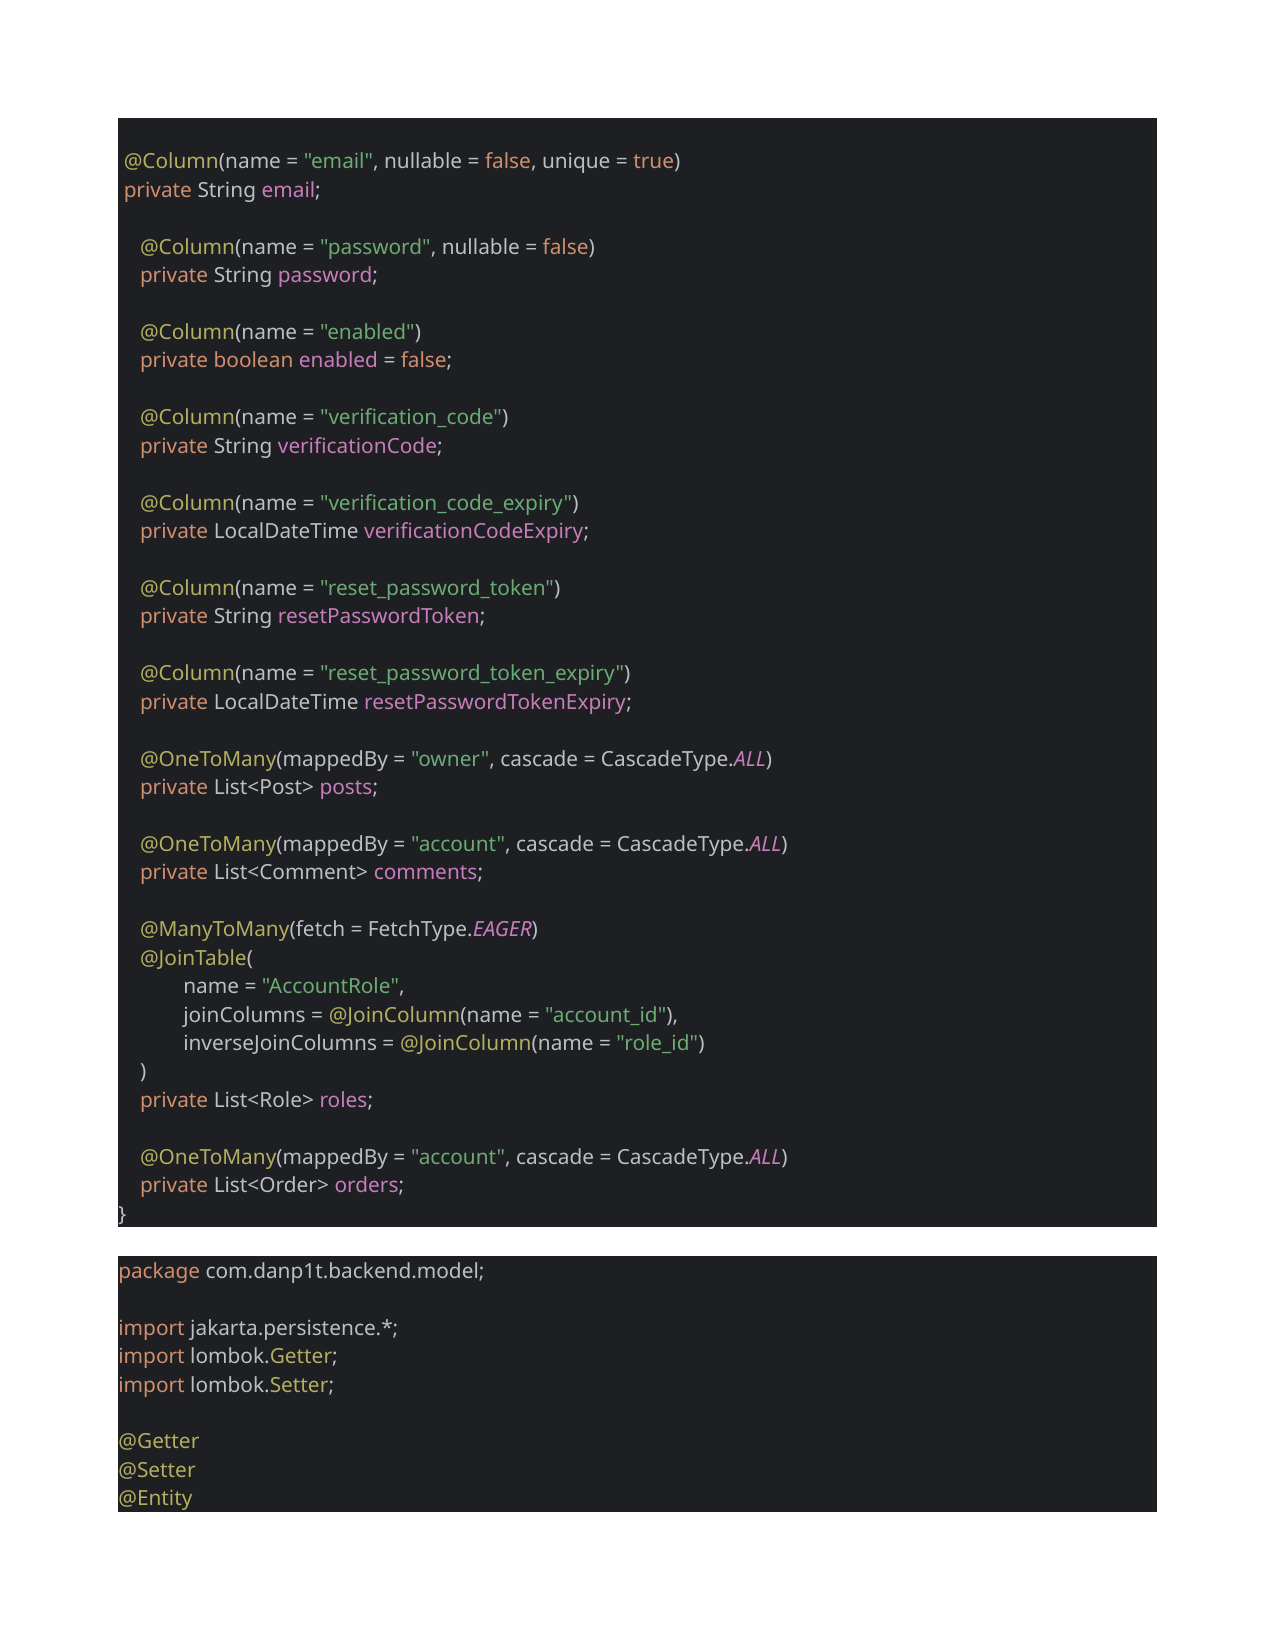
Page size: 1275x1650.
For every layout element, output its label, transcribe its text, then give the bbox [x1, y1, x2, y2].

text @Column(name = "email", nullable = false, unique = true) private String email; @Column(name = "password", nullable = false) private String password; @Column(name = "enabled") private boolean enabled = false; @Column(name = "verification_code") private String verificationCode; @Column(name = "verification_code_expiry") private LocalDateTime verificationCodeExpiry; @Column(name = "reset_password_token") private String resetPasswordToken; @Column(name = "reset_password_token_expiry") private LocalDateTime resetPasswordTokenExpiry; @OneToMany(mappedBy = "owner", cascade = CascadeType.ALL) private List<Post> posts; @OneToMany(mappedBy = "account", cascade = CascadeType.ALL) private List<Comment> comments; @ManyToMany(fetch = FetchType.EAGER) @JoinTable( name = "AccountRole", joinColumns = @JoinColumn(name = "account_id"), inverseJoinColumns = @JoinColumn(name = "role_id") ) private List<Role> roles; @OneToMany(mappedBy = "account", cascade = CascadeType.ALL) private List<Order> orders; } [118, 118, 1157, 1227]
text package com.danp1t.backend.model; import jakarta.persistence.*; import lombok.Getter; import lombok.Setter; @Getter @Setter @Entity [118, 1256, 1157, 1512]
